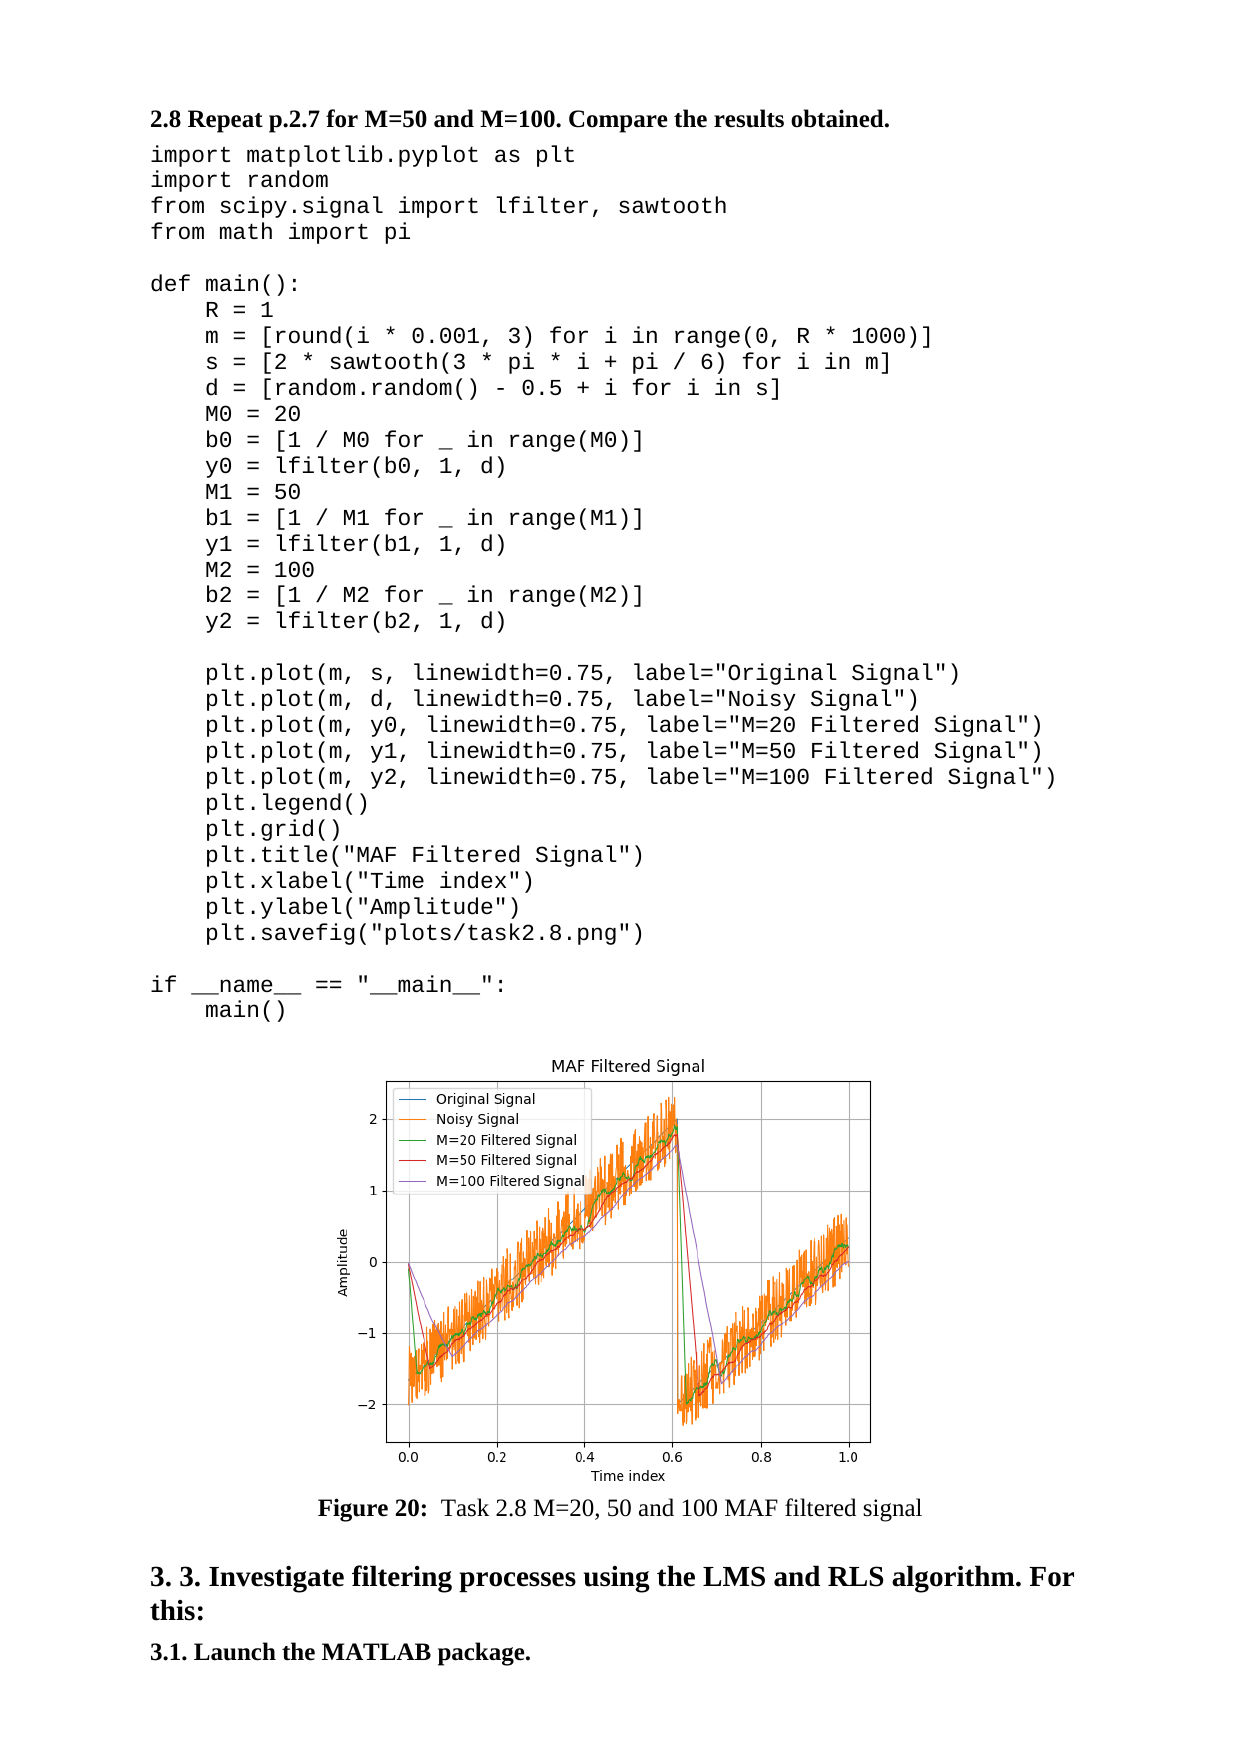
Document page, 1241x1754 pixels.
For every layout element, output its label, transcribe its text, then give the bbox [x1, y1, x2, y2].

text plt.plot(m, s, linewidth=0.75, label="Original Signal") [150, 662, 1090, 688]
text R = 1 [150, 298, 1090, 324]
text 3. 3. Investigate filtering processes using the LMS and RLS algorithm. For this: [150, 1559, 1090, 1627]
text y1 = lfilter(b1, 1, d) [150, 532, 1090, 558]
text plt.xlabel("Time index") [150, 869, 1090, 895]
text b2 = [1 / M2 for _ in range(M2)] [150, 584, 1090, 610]
text y0 = lfilter(b0, 1, d) [150, 454, 1090, 480]
text plt.ylabel("Amplitude") [150, 895, 1090, 921]
text import matplotlib.pyplot as plt [150, 143, 1090, 169]
text plt.plot(m, y1, linewidth=0.75, label="M=50 Filtered Signal") [150, 739, 1090, 765]
text main() [150, 999, 1090, 1025]
text plt.plot(m, y0, linewidth=0.75, label="M=20 Filtered Signal") [150, 713, 1090, 739]
text plt.plot(m, d, linewidth=0.75, label="Noisy Signal") [150, 688, 1090, 713]
text import random [150, 169, 1090, 195]
text y2 = lfilter(b2, 1, d) [150, 610, 1090, 636]
text d = [random.random() - 0.5 + i for i in s] [150, 376, 1090, 402]
text def main(): [150, 273, 1090, 298]
text M0 = 20 [150, 402, 1090, 428]
text plt.savefig("plots/task2.8.png") [150, 921, 1090, 947]
text s = [2 * sawtooth(3 * pi * i + pi / 6) for i in m] [150, 350, 1090, 376]
text b1 = [1 / M1 for _ in range(M1)] [150, 506, 1090, 532]
text plt.plot(m, y2, linewidth=0.75, label="M=100 Filtered Signal") [150, 765, 1090, 791]
text M2 = 100 [150, 558, 1090, 584]
text from math import pi [150, 221, 1090, 247]
text if __name__ == "__main__": [150, 973, 1090, 999]
text b0 = [1 / M0 for _ in range(M0)] [150, 428, 1090, 454]
text from scipy.signal import lfilter, sawtooth [150, 195, 1090, 221]
text m = [round(i * 0.001, 3) for i in range(0, R * 1000)] [150, 324, 1090, 350]
text plt.grid() [150, 817, 1090, 843]
text plt.title("MAF Filtered Signal") [150, 843, 1090, 869]
text Figure 20: Task 2.8 M=20, 50 and 100 MAF filtered signal [150, 1493, 1090, 1521]
text 3.1. Launch the MATLAB package. [150, 1637, 1090, 1666]
text M1 = 50 [150, 480, 1090, 506]
text 2.8 Repeat p.2.7 for M=50 and M=100. Compare the results obtained. [150, 104, 1090, 132]
text plt.legend() [150, 791, 1090, 817]
